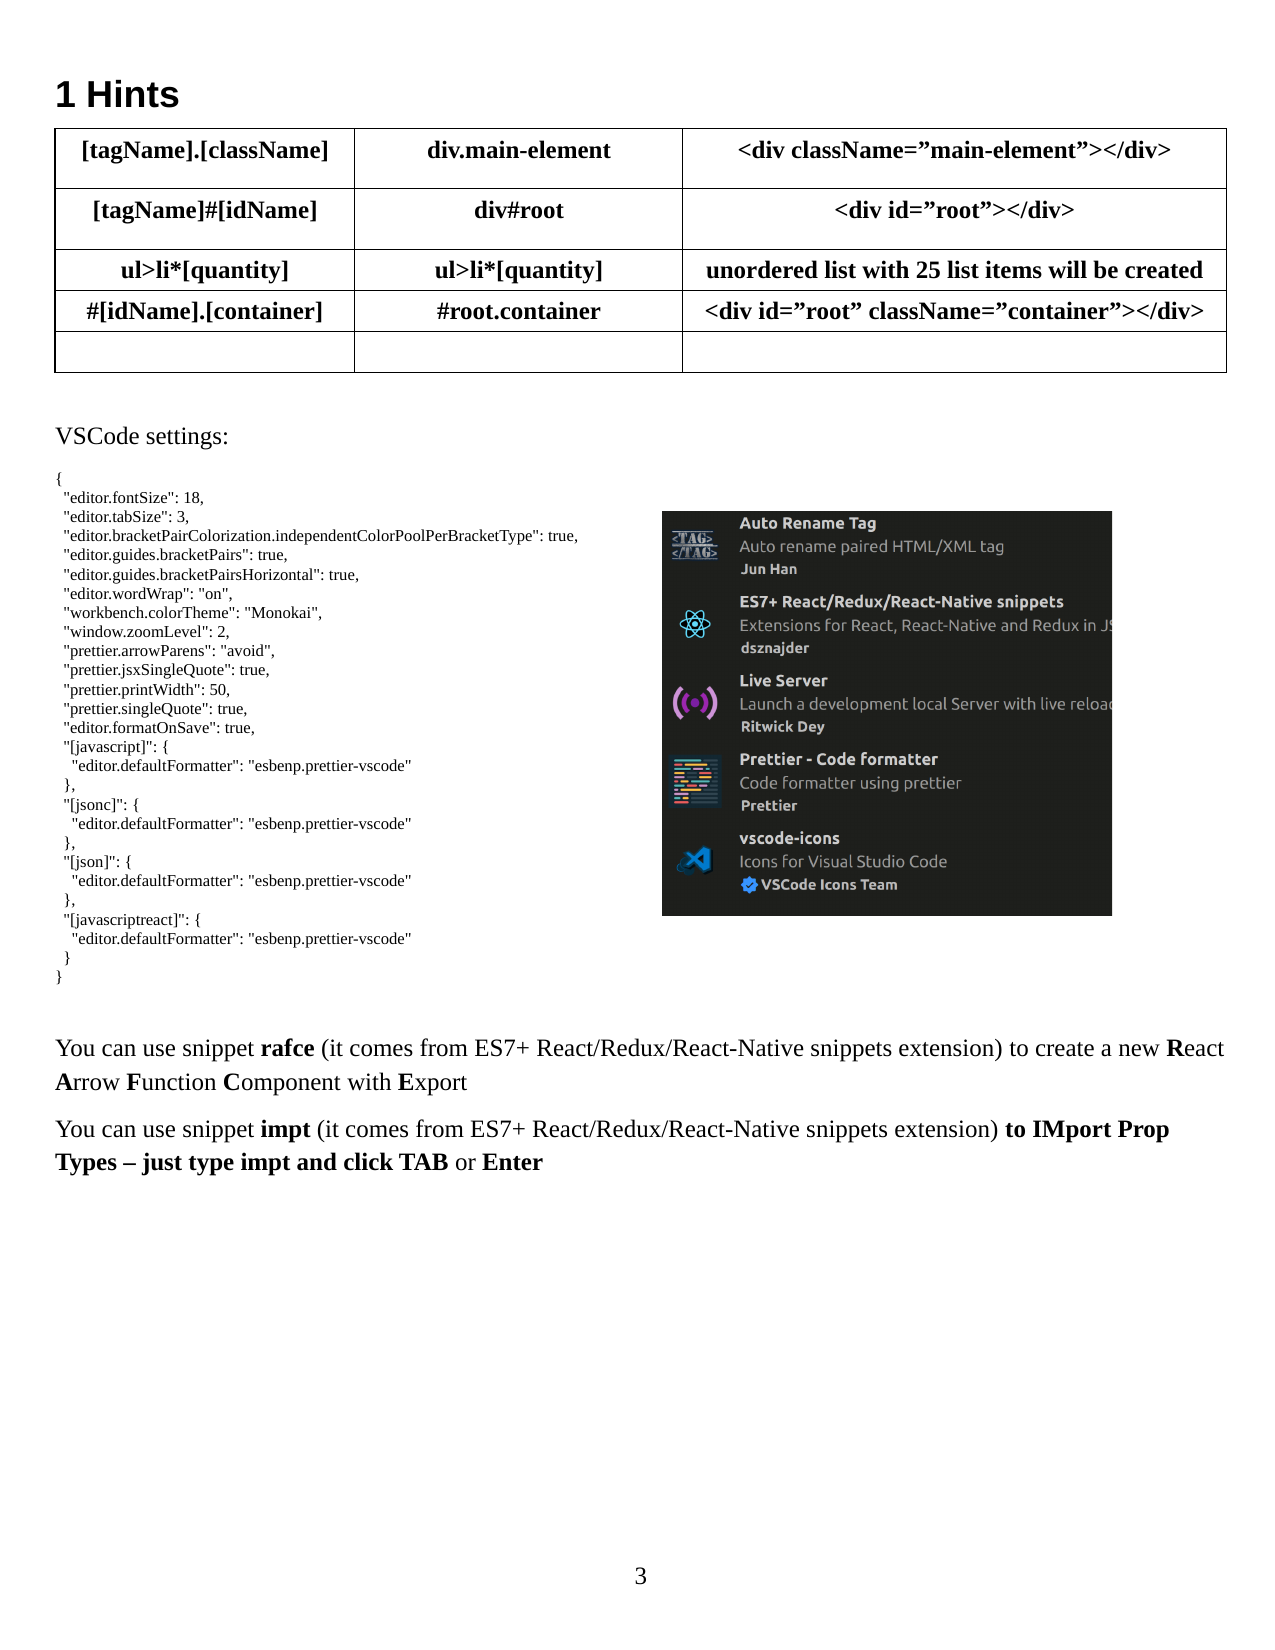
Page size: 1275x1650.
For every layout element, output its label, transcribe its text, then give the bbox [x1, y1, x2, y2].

text "editor.defaultFormatter": "esbenp.prettier-vscode" [55, 928, 1227, 948]
text "editor.defaultFormatter": "esbenp.prettier-vscode" [55, 813, 662, 833]
text [1113, 564, 1227, 583]
text [1113, 737, 1227, 756]
text You can use snippet rafce (it comes from ES7+ React/Redux/React-Native snippets extension) to create a new React Arrow Function Component with Export [55, 1033, 1227, 1095]
text [1113, 756, 1227, 775]
table_cell #root.container [355, 291, 682, 331]
text "prettier.printWidth": 50, [55, 679, 662, 698]
text "[javascript]": { [55, 737, 662, 756]
text "[json]": { [55, 852, 662, 871]
text "[javascriptreact]": { [55, 909, 1227, 928]
text [1113, 871, 1227, 890]
text [1113, 813, 1227, 833]
text "editor.guides.bracketPairs": true, [55, 545, 662, 564]
text "workbench.colorTheme": "Monokai", [55, 603, 662, 622]
subtitle 1 Hints [55, 73, 1227, 116]
text [1113, 545, 1227, 564]
text } [55, 967, 1227, 986]
text [1113, 526, 1227, 545]
text [1113, 718, 1227, 737]
text [1113, 794, 1227, 813]
text } [55, 948, 1227, 967]
text You can use snippet impt (it comes from ES7+ React/Redux/React-Native snippets extension) to IMport Prop Types – just type impt and click TAB or Enter [55, 1114, 1227, 1176]
table_cell ul>li*[quantity] [355, 250, 682, 290]
table_header div.main-element [355, 129, 682, 188]
text }, [55, 833, 662, 852]
text "editor.guides.bracketPairsHorizontal": true, [55, 564, 662, 583]
text "editor.bracketPairColorization.independentColorPoolPerBracketType": true, [55, 526, 662, 545]
text }, [55, 890, 662, 909]
table_cell [355, 332, 682, 372]
table_cell unordered list with 25 list items will be created [683, 250, 1226, 290]
text [1113, 622, 1227, 641]
table_header <div className=”main-element”></div> [683, 129, 1226, 188]
text VSCode settings: [55, 421, 1227, 449]
text [1113, 603, 1227, 622]
text [1113, 660, 1227, 679]
table_header [tagName].[className] [56, 129, 354, 188]
text [1113, 698, 1227, 718]
table_cell [tagName]#[idName] [56, 189, 354, 248]
table_cell <div id=”root” className=”container”></div> [683, 291, 1226, 331]
text "editor.tabSize": 3, [55, 507, 1227, 526]
table_cell ul>li*[quantity] [56, 250, 354, 290]
table_cell [683, 332, 1226, 372]
text "editor.defaultFormatter": "esbenp.prettier-vscode" [55, 756, 662, 775]
picture [662, 511, 1113, 916]
text "editor.defaultFormatter": "esbenp.prettier-vscode" [55, 871, 662, 890]
text "editor.wordWrap": "on", [55, 583, 662, 603]
text [1113, 833, 1227, 852]
text [1113, 641, 1227, 660]
text { [55, 468, 1227, 488]
text }, [55, 775, 662, 794]
text [1113, 890, 1227, 909]
table_cell <div id=”root”></div> [683, 189, 1226, 248]
text "prettier.jsxSingleQuote": true, [55, 660, 662, 679]
text "prettier.singleQuote": true, [55, 698, 662, 718]
text "editor.formatOnSave": true, [55, 718, 662, 737]
text "prettier.arrowParens": "avoid", [55, 641, 662, 660]
text "editor.fontSize": 18, [55, 488, 1227, 507]
text "window.zoomLevel": 2, [55, 622, 662, 641]
text [1113, 852, 1227, 871]
table_cell div#root [355, 189, 682, 248]
text [1113, 679, 1227, 698]
text [1113, 583, 1227, 603]
table_cell #[idName].[container] [56, 291, 354, 331]
table_cell [56, 332, 354, 372]
text "[jsonc]": { [55, 794, 662, 813]
text [1113, 775, 1227, 794]
